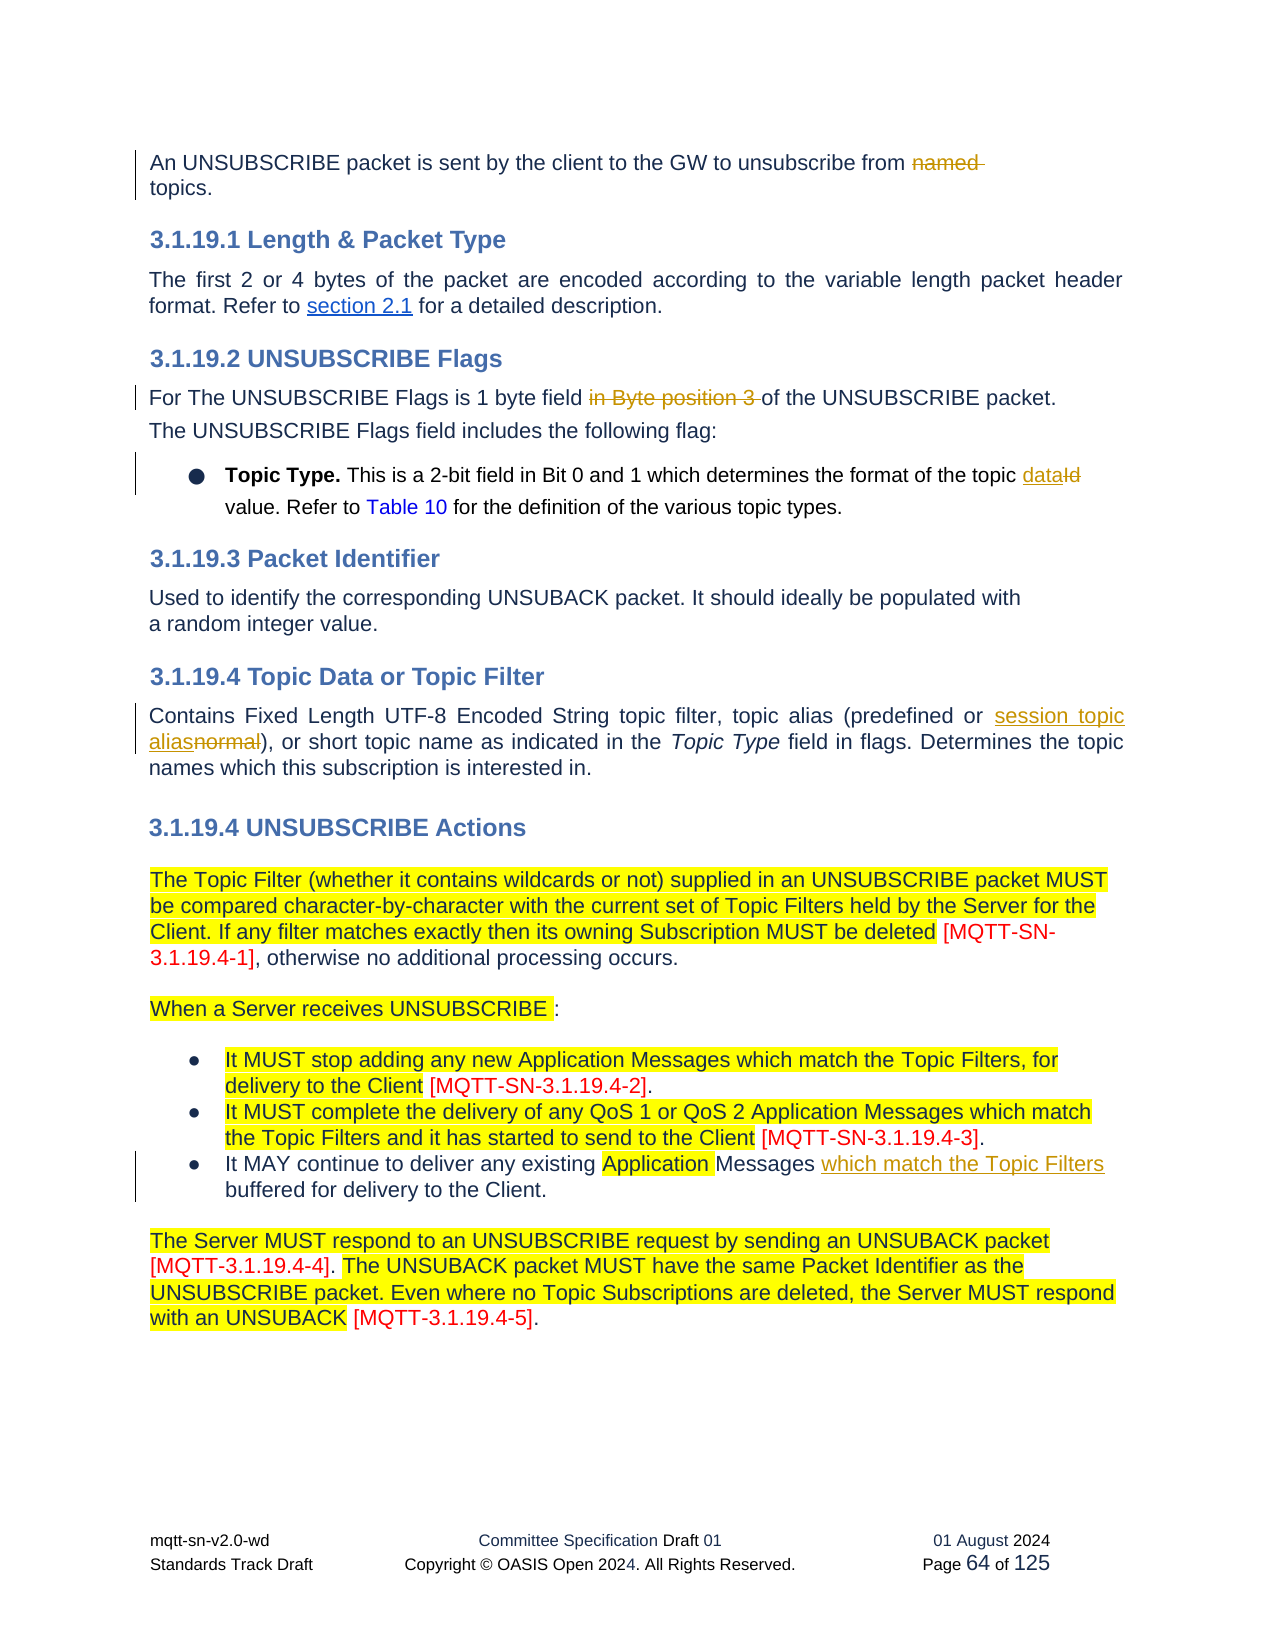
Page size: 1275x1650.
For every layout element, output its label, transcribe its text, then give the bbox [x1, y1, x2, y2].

subtitle 3.1.19.1 Length & Packet Type [150, 225, 1124, 254]
subtitle 3.1.19.2 UNSUBSCRIBE Flags [150, 343, 1124, 372]
text An UNSUBSCRIBE packet is sent by the client to the GW to unsubscribe from topics. [149, 150, 1022, 200]
text Used to identify the corresponding UNSUBACK packet. It should ideally be populated with a random integer value. [148, 585, 1022, 636]
list It MUST complete the delivery of any QoS 1 or QoS 2 Application Messages which match the Topic Filters and it has started to send to the Client [MQTT-SN-3.1.19.4-3]. [187, 1099, 1125, 1150]
text When a Server receives UNSUBSCRIBE : [150, 996, 554, 1021]
text The UNSUBSCRIBE Flags field includes the following flag: [148, 418, 1124, 443]
subtitle 3.1.19.4 Topic Data or Topic Filter [150, 662, 1124, 690]
text For The UNSUBSCRIBE Flags is 1 byte field of the UNSUBSCRIBE packet. [148, 385, 1124, 410]
text When a Server receives UNSUBSCRIBE : [560, 996, 1125, 1021]
text The Server MUST respond to an UNSUBSCRIBE request by sending an UNSUBACK packet [MQTT-3.1.19.4-4]. The UNSUBACK packet MUST have the same Packet Identifier as the UNSUBSCRIBE packet. Even where no Topic Subscriptions are deleted, the Server MUST respond with an UNSUBACK [MQTT-3.1.19.4-5]. [150, 1227, 1125, 1331]
list It MUST stop adding any new Application Messages which match the Topic Filters, for delivery to the Client [MQTT-SN-3.1.19.4-2]. [187, 1047, 1125, 1098]
text Contains Fixed Length UTF-8 Encoded String topic filter, topic alias (predefined or session topic alias), or short topic name as indicated in the Topic Type field in flags. Determines the topic names which this subscription is interested in. [148, 703, 1124, 780]
text The first 2 or 4 bytes of the packet are encoded according to the variable length packet header format. Refer to section 2.1 for a detailed description. [148, 267, 1124, 318]
list It MAY continue to deliver any existing Application Messages which match the Topic Filters buffered for delivery to the Client. [187, 1151, 1125, 1202]
text The Topic Filter (whether it contains wildcards or not) supplied in an UNSUBSCRIBE packet MUST be compared character-by-character with the current set of Topic Filters held by the Server for the Client. If any filter matches exactly then its owning Subscription MUST be deleted [MQTT-SN-3.1.19.4-1], otherwise no additional processing occurs. [150, 867, 1125, 970]
subtitle 3.1.19.3 Packet Identifier [150, 543, 1124, 572]
list Topic Type. This is a 2-bit field in Bit 0 and 1 which determines the format of the topic data value. Refer to Table 10 for the definition of the various topic types. [187, 452, 1124, 518]
subtitle 3.1.19.4 UNSUBSCRIBE Actions [148, 813, 1124, 841]
